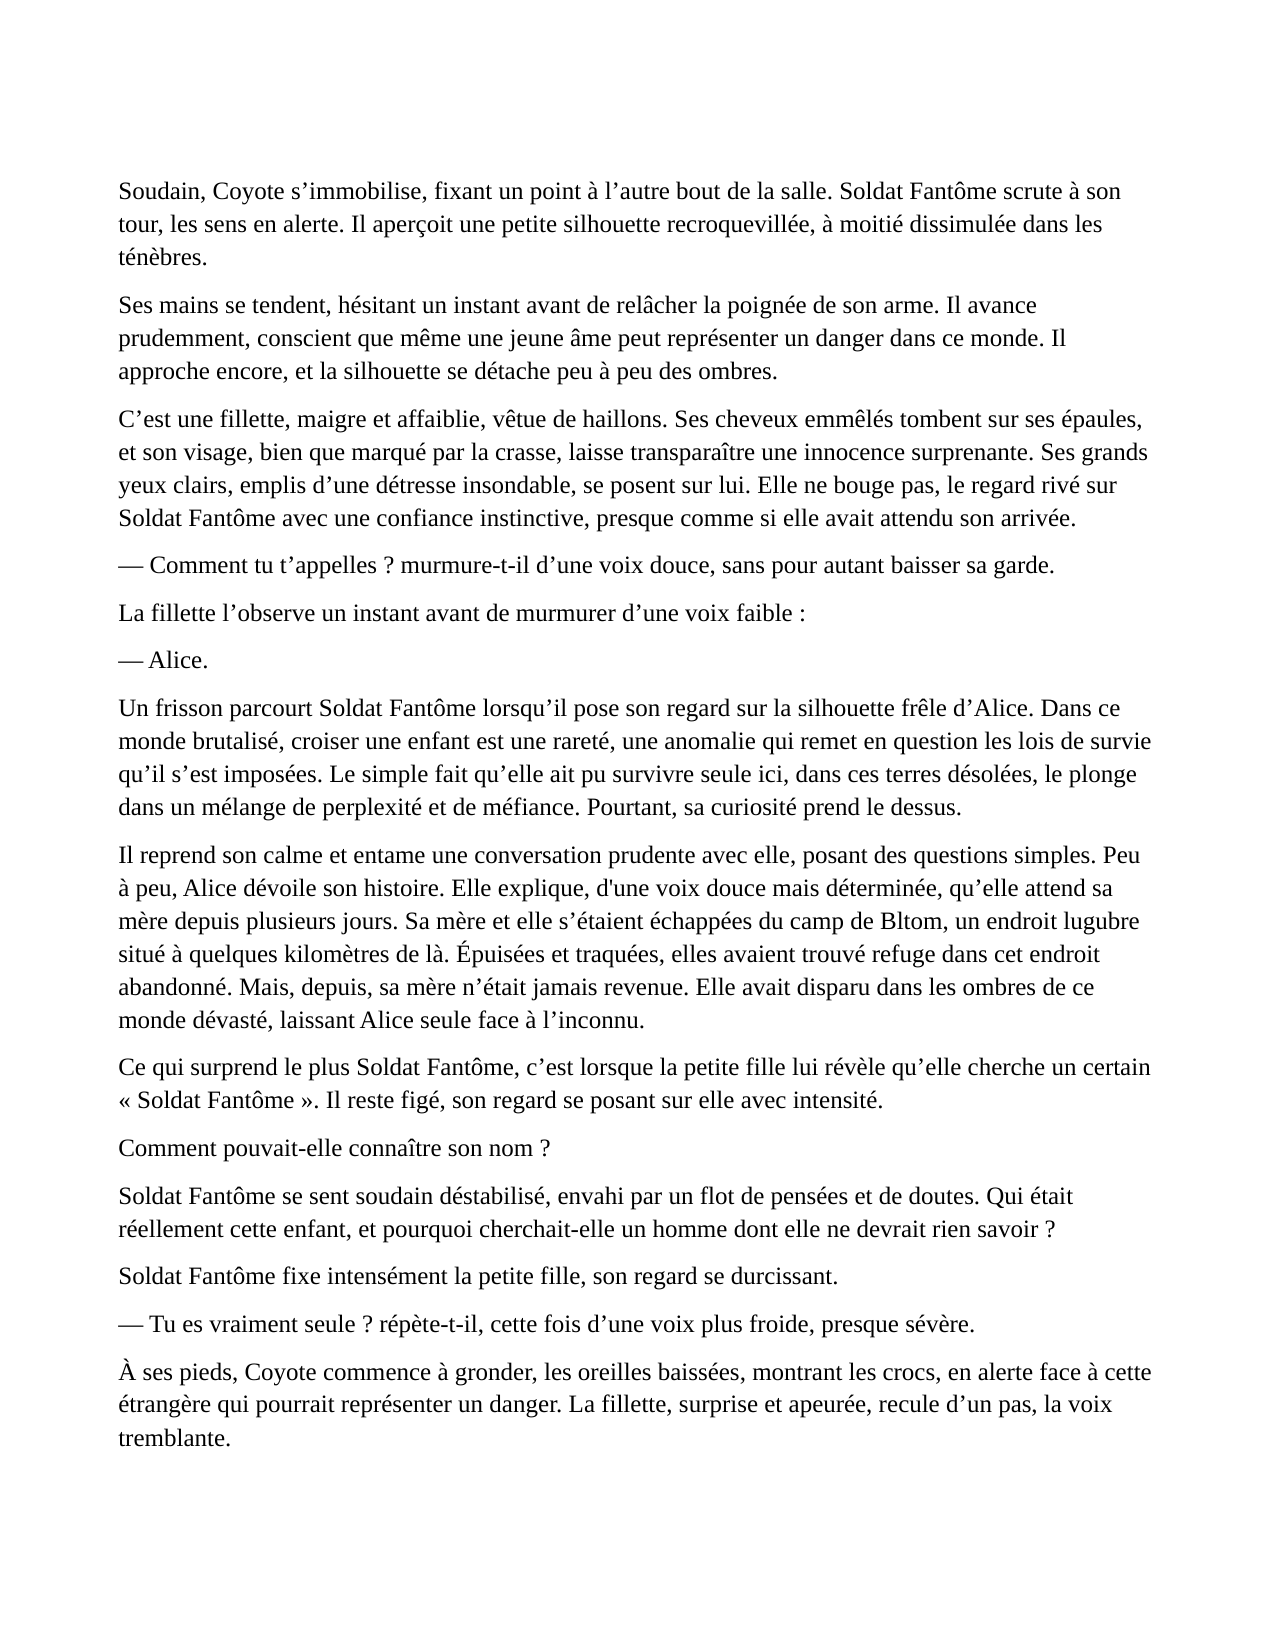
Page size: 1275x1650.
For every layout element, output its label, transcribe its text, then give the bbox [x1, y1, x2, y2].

text C’est une fillette, maigre et affaiblie, vêtue de haillons. Ses cheveux emmêlés tombent sur ses épaules, et son visage, bien que marqué par la crasse, laisse transparaître une innocence surprenante. Ses grands yeux clairs, emplis d’une détresse insondable, se posent sur lui. Elle ne bouge pas, le regard rivé sur Soldat Fantôme avec une confiance instinctive, presque comme si elle avait attendu son arrivée. [118, 404, 1157, 531]
text Ce qui surprend le plus Soldat Fantôme, c’est lorsque la petite fille lui révèle qu’elle cherche un certain « Soldat Fantôme ». Il reste figé, son regard se posant sur elle avec intensité. [118, 1052, 1157, 1114]
text Ses mains se tendent, hésitant un instant avant de relâcher la poignée de son arme. Il avance prudemment, conscient que même une jeune âme peut représenter un danger dans ce monde. Il approche encore, et la silhouette se détache peu à peu des ombres. [118, 290, 1157, 385]
text Comment pouvait-elle connaître son nom ? [118, 1133, 1157, 1162]
text — Tu es vraiment seule ? répète-t-il, cette fois d’une voix plus froide, presque sévère. [118, 1309, 1157, 1338]
text — Comment tu t’appelles ? murmure-t-il d’une voix douce, sans pour autant baisser sa garde. [118, 550, 1157, 579]
text La fillette l’observe un instant avant de murmurer d’une voix faible : [118, 598, 1157, 627]
text Il reprend son calme et entame une conversation prudente avec elle, posant des questions simples. Peu à peu, Alice dévoile son histoire. Elle explique, d'une voix douce mais déterminée, qu’elle attend sa mère depuis plusieurs jours. Sa mère et elle s’étaient échappées du camp de Bltom, un endroit lugubre situé à quelques kilomètres de là. Épuisées et traquées, elles avaient trouvé refuge dans cet endroit abandonné. Mais, depuis, sa mère n’était jamais revenue. Elle avait disparu dans les ombres de ce monde dévasté, laissant Alice seule face à l’inconnu. [118, 840, 1157, 1034]
text — Alice. [118, 646, 1157, 674]
text Un frisson parcourt Soldat Fantôme lorsqu’il pose son regard sur la silhouette frêle d’Alice. Dans ce monde brutalisé, croiser une enfant est une rareté, une anomalie qui remet en question les lois de survie qu’il s’est imposées. Le simple fait qu’elle ait pu survivre seule ici, dans ces terres désolées, le plonge dans un mélange de perplexité et de méfiance. Pourtant, sa curiosité prend le dessus. [118, 693, 1157, 821]
text À ses pieds, Coyote commence à gronder, les oreilles baissées, montrant les crocs, en alerte face à cette étrangère qui pourrait représenter un danger. La fillette, surprise et apeurée, recule d’un pas, la voix tremblante. [118, 1357, 1157, 1451]
text Soudain, Coyote s’immobilise, fixant un point à l’autre bout de la salle. Soldat Fantôme scrute à son tour, les sens en alerte. Il aperçoit une petite silhouette recroquevillée, à moitié dissimulée dans les ténèbres. [118, 176, 1157, 271]
text Soldat Fantôme fixe intensément la petite fille, son regard se durcissant. [118, 1261, 1157, 1290]
text Soldat Fantôme se sent soudain déstabilisé, envahi par un flot de pensées et de doutes. Qui était réellement cette enfant, et pourquoi cherchait-elle un homme dont elle ne devrait rien savoir ? [118, 1181, 1157, 1242]
